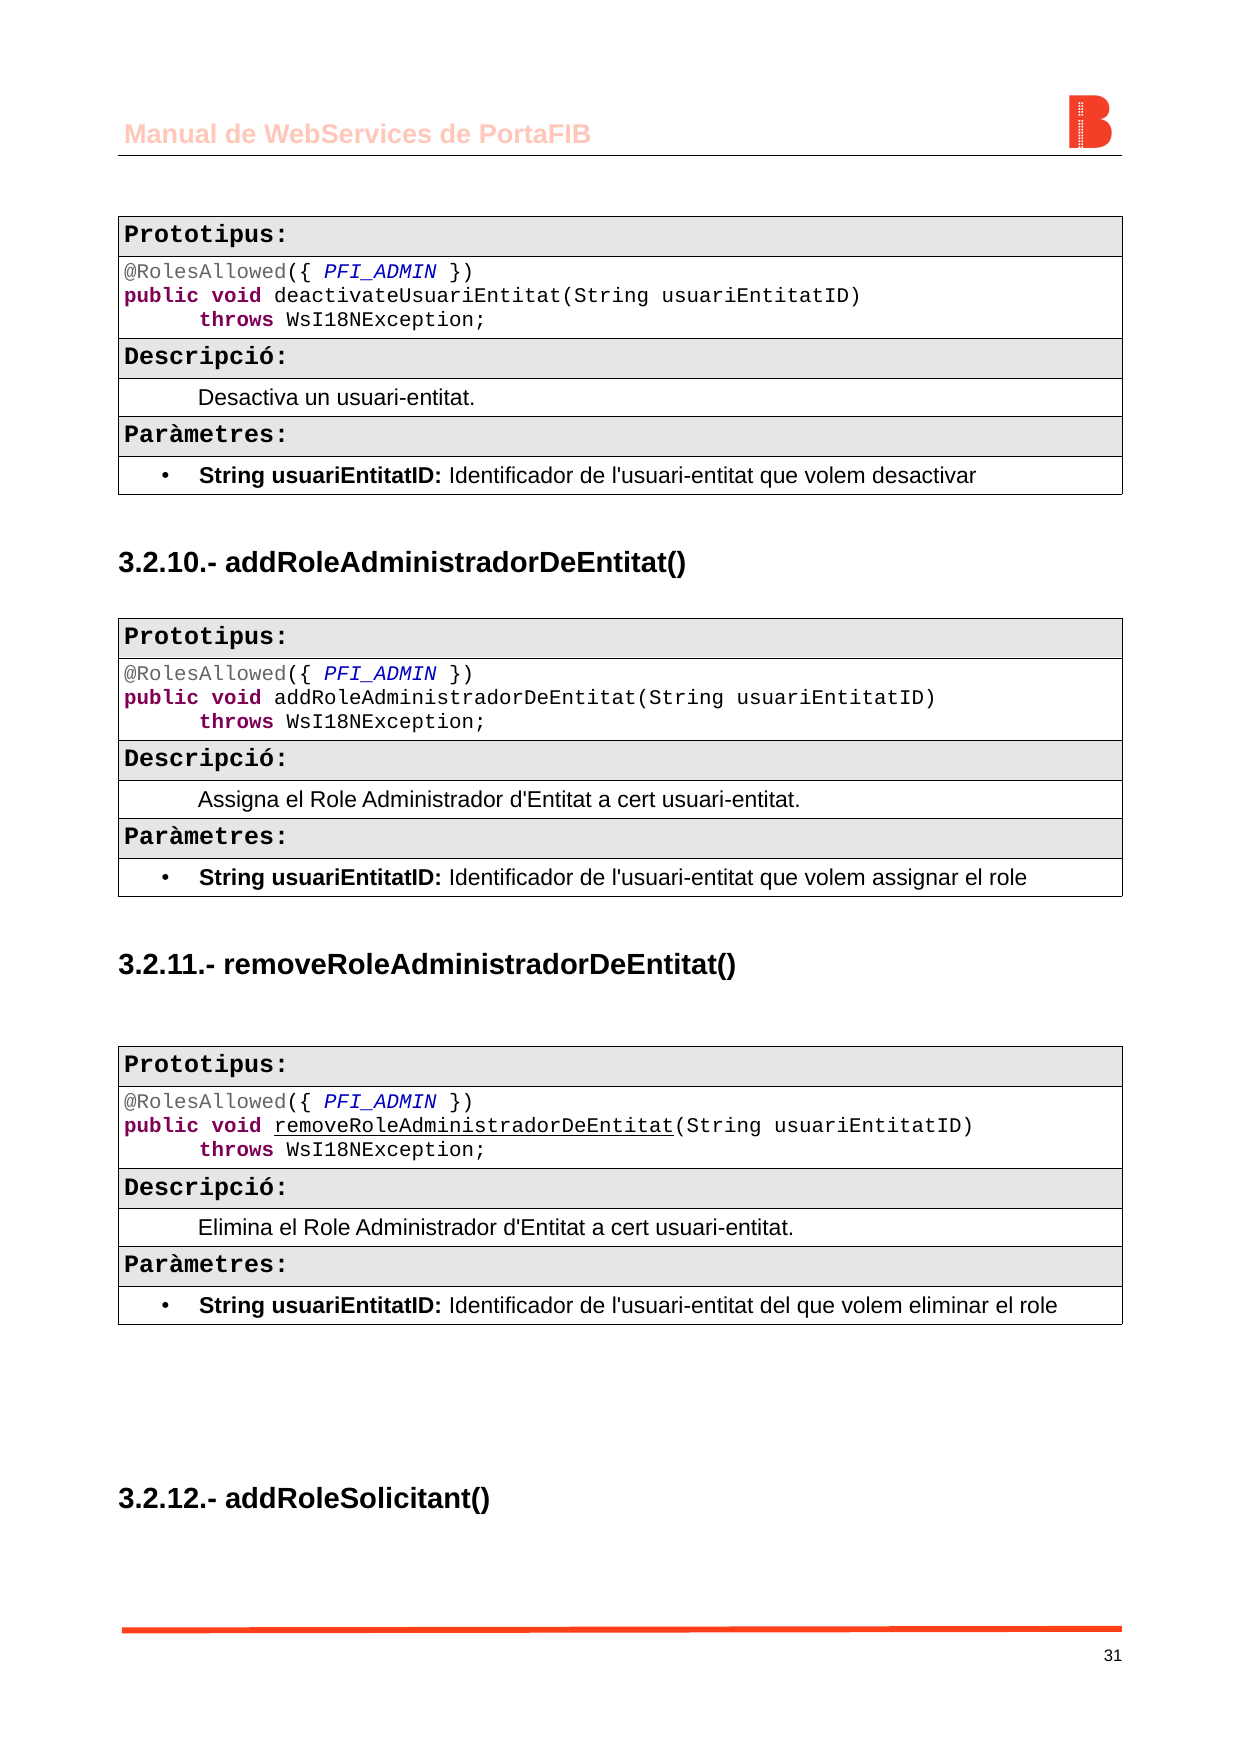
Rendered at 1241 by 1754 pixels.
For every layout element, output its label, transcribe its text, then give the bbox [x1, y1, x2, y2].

table_cell Descripció: [119, 1169, 1122, 1208]
table_cell Descripció: [119, 339, 1122, 378]
table_cell String usuariEntitatID: Identificador de l'usuari-entitat del que volem eliminar el role [119, 1287, 1122, 1324]
table_cell Assigna el Role Administrador d'Entitat a cert usuari-entitat. [119, 781, 1122, 818]
table_cell Desactiva un usuari-entitat. [119, 379, 1122, 416]
table_cell String usuariEntitatID: Identificador de l'usuari-entitat que volem assignar el role [119, 859, 1122, 896]
table_cell Elimina el Role Administrador d'Entitat a cert usuari-entitat. [119, 1209, 1122, 1246]
table_cell Descripció: [119, 741, 1122, 780]
table_cell Paràmetres: [119, 417, 1122, 456]
subtitle addRoleAdministradorDeEntitat() [118, 545, 1122, 579]
table_header Prototipus: [119, 1047, 1122, 1086]
table_cell Paràmetres: [119, 819, 1122, 858]
table_cell @RolesAllowed({ PFI_ADMIN }) public void removeRoleAdministradorDeEntitat(String usuariEntitatID) throws WsI18NException; [119, 1087, 1122, 1168]
table_header Prototipus: [119, 619, 1122, 657]
table_cell String usuariEntitatID: Identificador de l'usuari-entitat que volem desactivar [119, 457, 1122, 494]
table_cell Paràmetres: [119, 1247, 1122, 1286]
subtitle addRoleSolicitant() [118, 1481, 1122, 1514]
table_cell @RolesAllowed({ PFI_ADMIN }) public void addRoleAdministradorDeEntitat(String usuariEntitatID) throws WsI18NException; [119, 659, 1122, 740]
picture [1063, 94, 1117, 150]
table_cell @RolesAllowed({ PFI_ADMIN }) public void deactivateUsuariEntitat(String usuariEntitatID) throws WsI18NException; [119, 257, 1122, 338]
table_header Prototipus: [119, 217, 1122, 256]
subtitle removeRoleAdministradorDeEntitat() [118, 947, 1122, 981]
